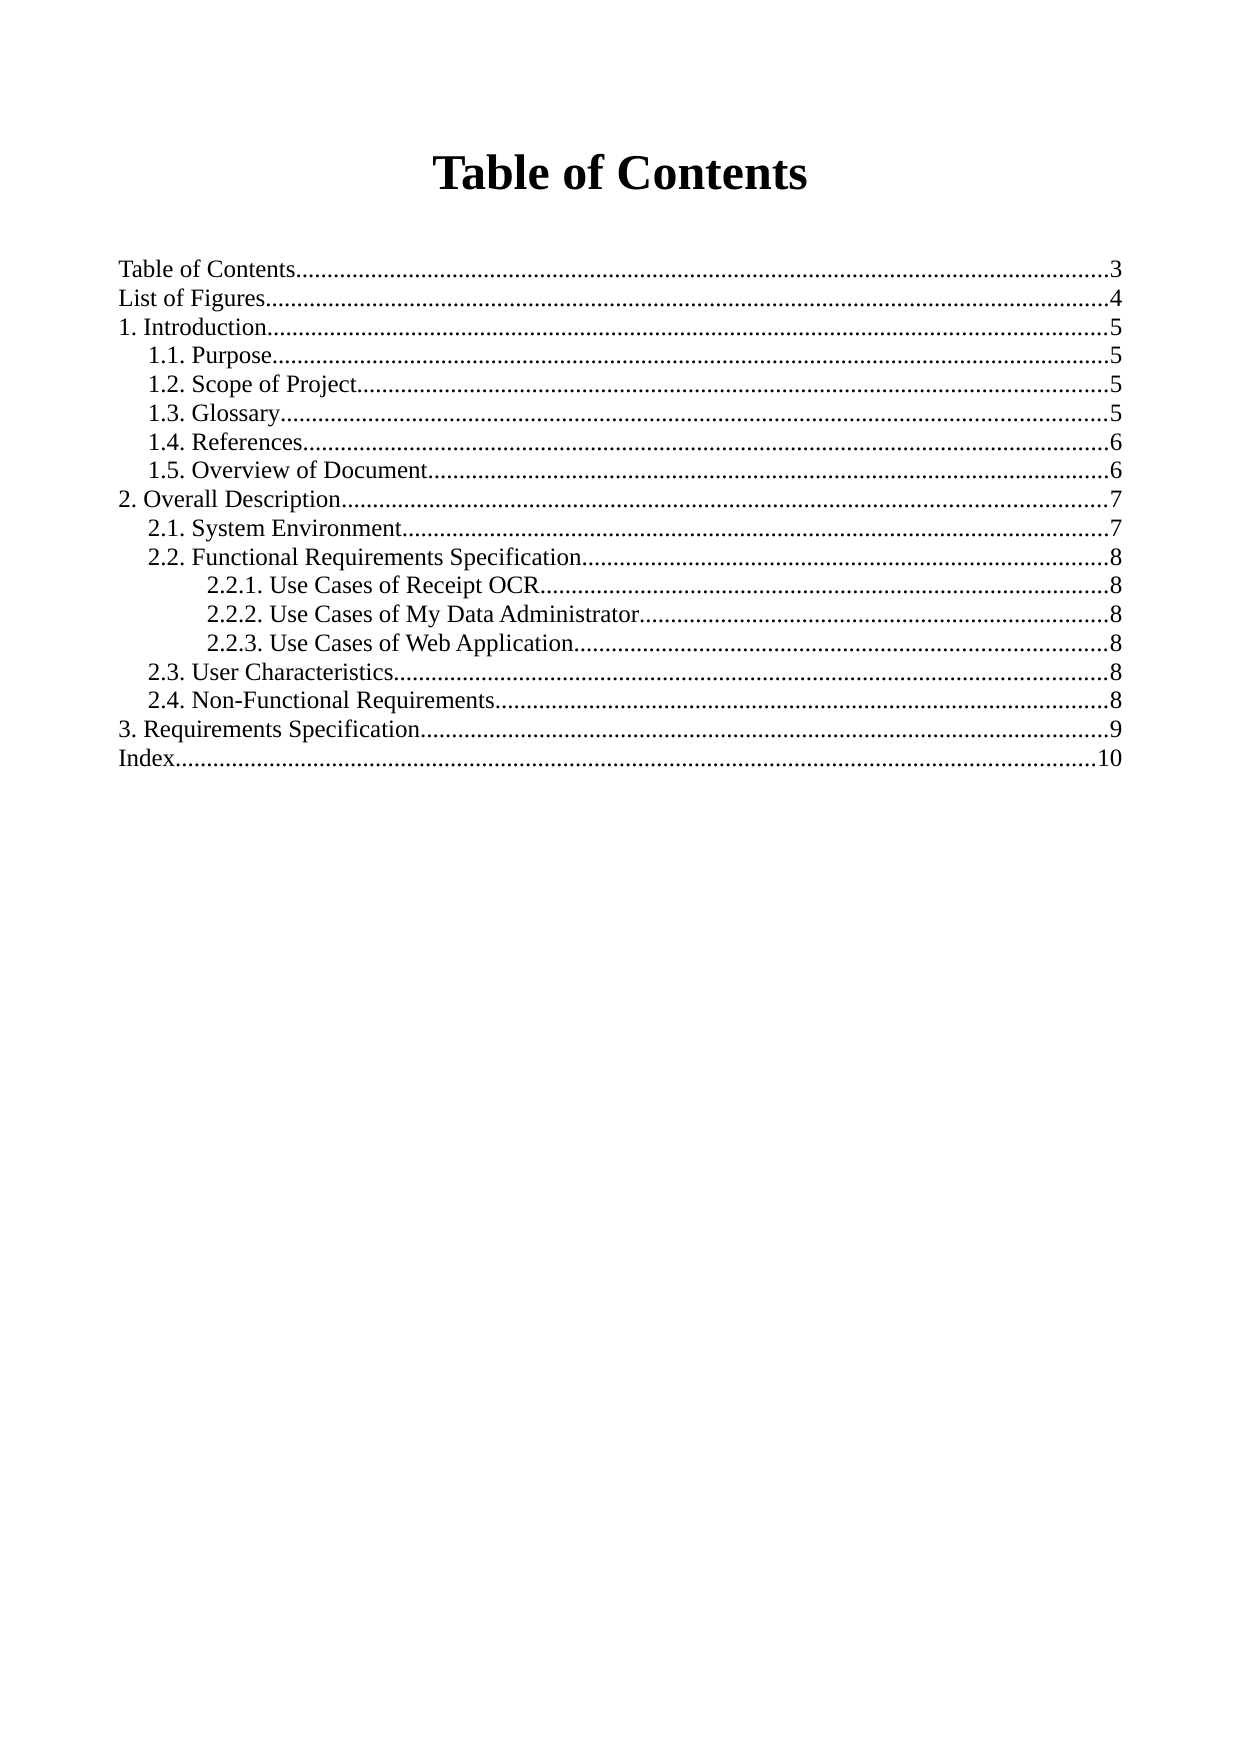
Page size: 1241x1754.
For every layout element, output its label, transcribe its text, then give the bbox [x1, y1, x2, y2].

text 3. Requirements Specification 9 [118, 714, 1122, 743]
text 1.1. Purpose 5 [148, 341, 1122, 369]
text 2.2.3. Use Cases of Web Application 8 [207, 628, 1122, 657]
text 2.2. Functional Requirements Specification 8 [148, 542, 1122, 571]
text 1.4. References 6 [148, 427, 1122, 456]
text Index 10 [118, 743, 1122, 772]
text 1.3. Glossary 5 [148, 398, 1122, 427]
text 2.3. User Characteristics 8 [148, 657, 1122, 686]
text List of Figures 4 [118, 283, 1122, 312]
text Table of Contents 3 [118, 254, 1122, 283]
text 2.1. System Environment 7 [148, 513, 1122, 542]
text 2. Overall Description 7 [118, 484, 1122, 513]
text 2.4. Non-Functional Requirements 8 [148, 686, 1122, 714]
text 1. Introduction 5 [118, 312, 1122, 341]
subtitle Table of Contents [118, 143, 1122, 201]
text 1.5. Overview of Document 6 [148, 456, 1122, 484]
text 1.2. Scope of Project 5 [148, 369, 1122, 398]
text 2.2.2. Use Cases of My Data Administrator 8 [207, 599, 1122, 628]
text 2.2.1. Use Cases of Receipt OCR 8 [207, 571, 1122, 599]
